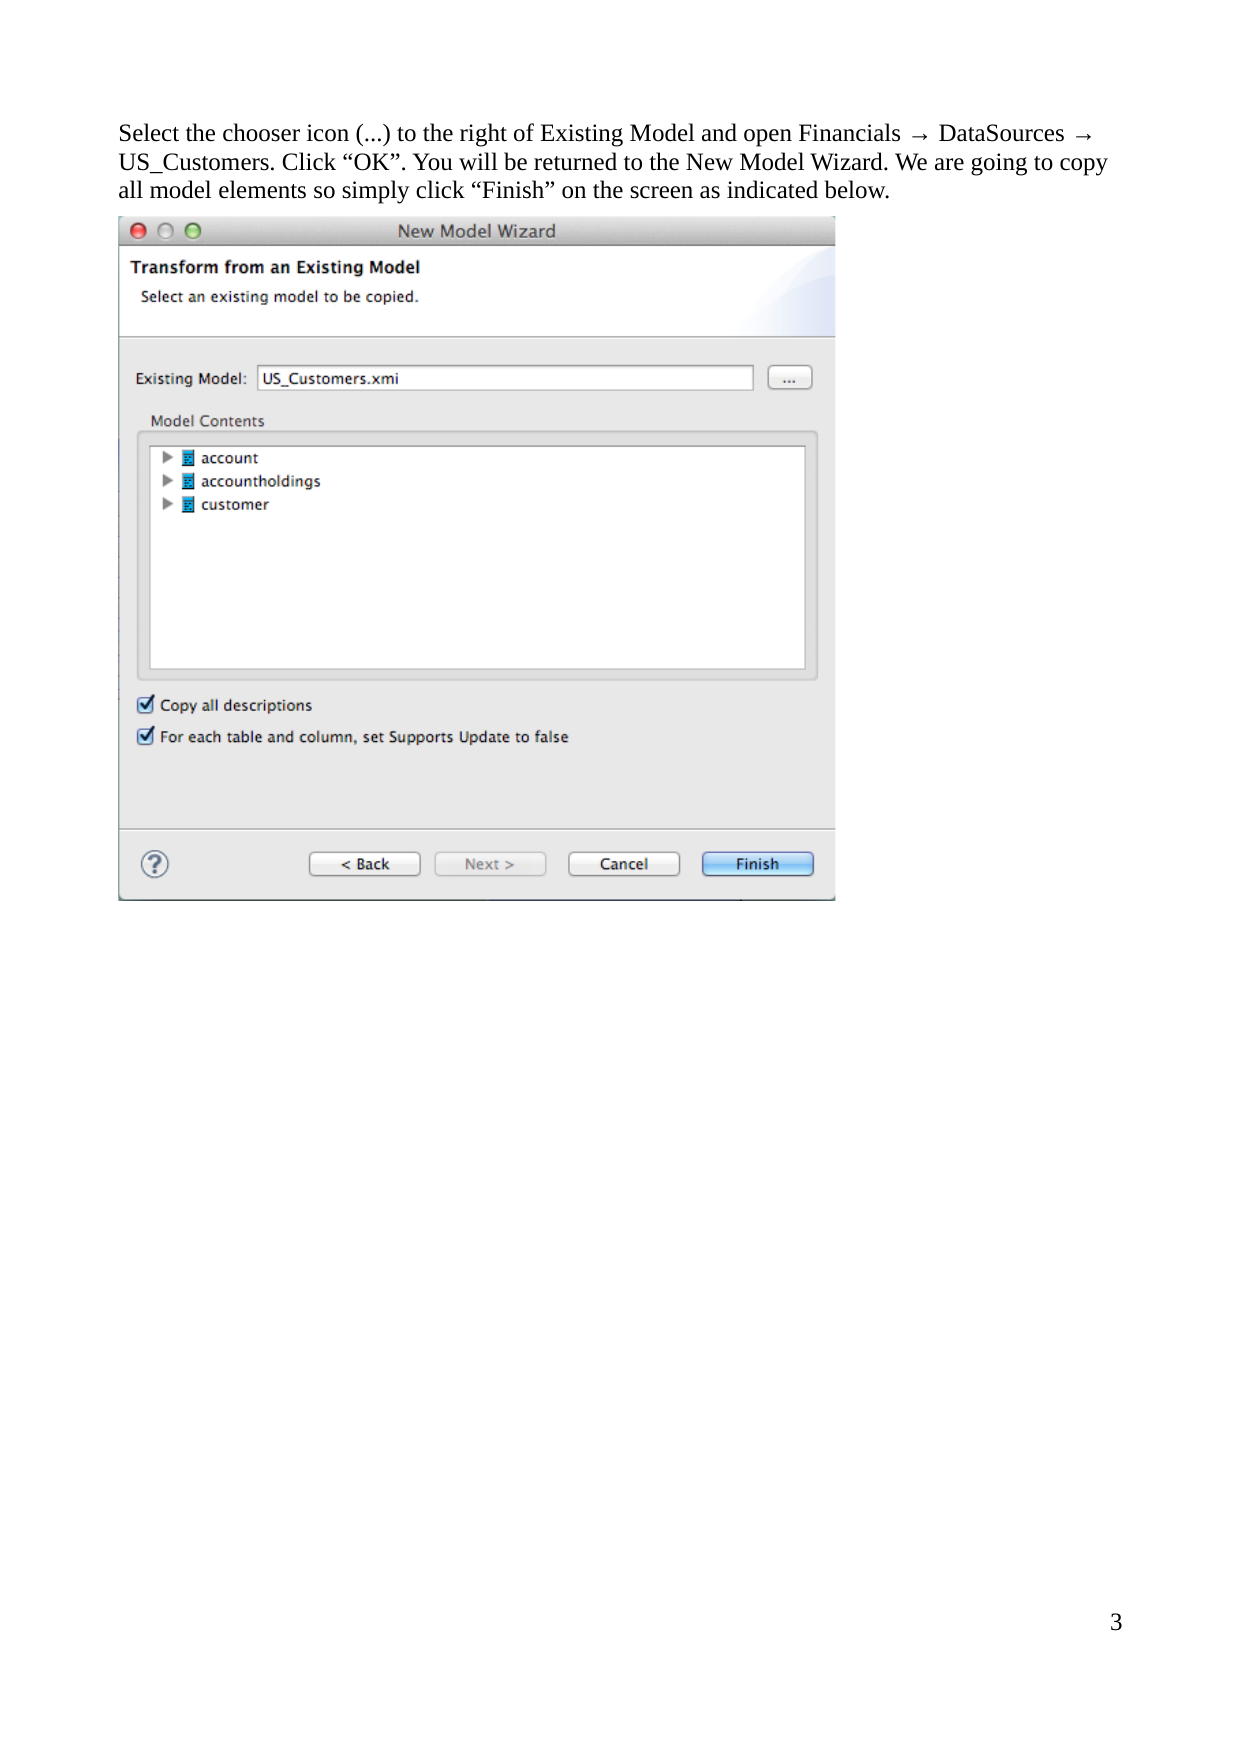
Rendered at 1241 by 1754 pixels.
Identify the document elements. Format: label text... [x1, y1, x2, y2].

text Select the chooser icon (...) to the right of Existing Model and open Financials → DataSources → US_Customers. Click “OK”. You will be returned to the New Model Wizard. We are going to copy all model elements so simply click “Finish” on the screen as indicated below. [118, 118, 1122, 204]
picture [118, 216, 836, 901]
